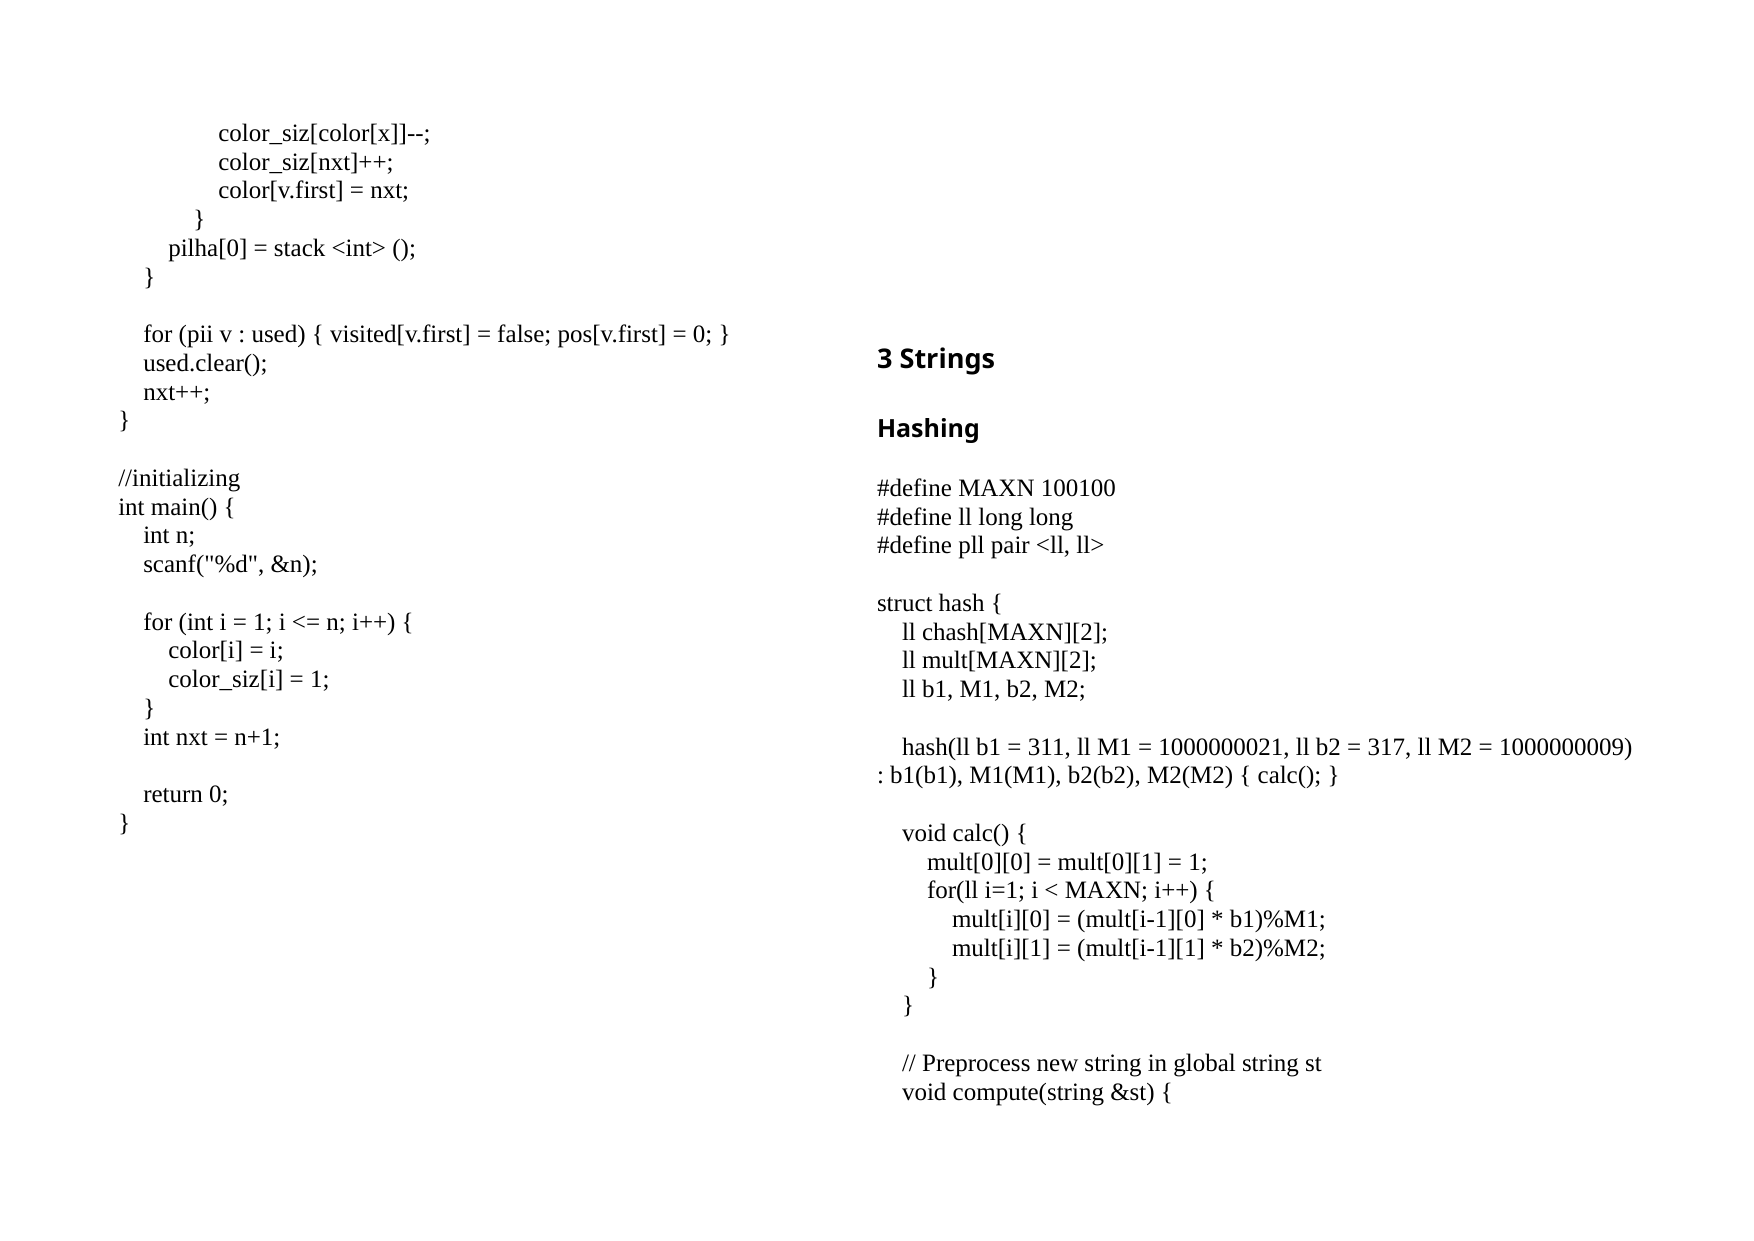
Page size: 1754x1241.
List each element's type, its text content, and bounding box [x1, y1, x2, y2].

text nxt++; [118, 377, 877, 406]
text color_siz[i] = 1; [118, 664, 877, 693]
text } [877, 962, 1635, 991]
text color[v.first] = nxt; [118, 176, 877, 204]
text Hashing [877, 410, 1635, 444]
text void compute(string &st) { [877, 1077, 1635, 1106]
text for (int i = 1; i <= n; i++) { [118, 607, 877, 636]
text } [118, 204, 877, 233]
text scanf("%d", &n); [118, 549, 877, 578]
text pilha[0] = stack <int> (); [118, 233, 877, 262]
text ll chash[MAXN][2]; [877, 617, 1635, 646]
text hash(ll b1 = 311, ll M1 = 1000000021, ll b2 = 317, ll M2 = 1000000009) : b1(b1), M1(M1), b2(b2), M2(M2) { calc(); } [877, 732, 1635, 789]
text mult[i][0] = (mult[i-1][0] * b1)%M1; [877, 904, 1635, 933]
text int nxt = n+1; [118, 722, 877, 751]
text for (pii v : used) { visited[v.first] = false; pos[v.first] = 0; } [118, 319, 877, 348]
text } [118, 262, 877, 291]
text mult[i][1] = (mult[i-1][1] * b2)%M2; [877, 933, 1635, 962]
text } [118, 808, 877, 837]
text int n; [118, 521, 877, 549]
text for(ll i=1; i < MAXN; i++) { [877, 876, 1635, 904]
text void calc() { [877, 818, 1635, 847]
text 3 Strings [877, 339, 1635, 376]
text color_siz[color[x]]--; [118, 118, 877, 147]
text mult[0][0] = mult[0][1] = 1; [877, 847, 1635, 876]
text ll mult[MAXN][2]; [877, 646, 1635, 674]
text ll b1, M1, b2, M2; [877, 674, 1635, 703]
text } [877, 991, 1635, 1019]
text color_siz[nxt]++; [118, 147, 877, 176]
text // Preprocess new string in global string st [877, 1048, 1635, 1077]
text } [118, 406, 877, 434]
text color[i] = i; [118, 636, 877, 664]
text #define pll pair <ll, ll> [877, 531, 1635, 559]
text #define ll long long [877, 502, 1635, 531]
text return 0; [118, 779, 877, 808]
text used.clear(); [118, 348, 877, 377]
text } [118, 693, 877, 722]
text int main() { [118, 492, 877, 521]
text //initializing [118, 463, 877, 492]
text struct hash { [877, 588, 1635, 617]
text #define MAXN 100100 [877, 473, 1635, 502]
